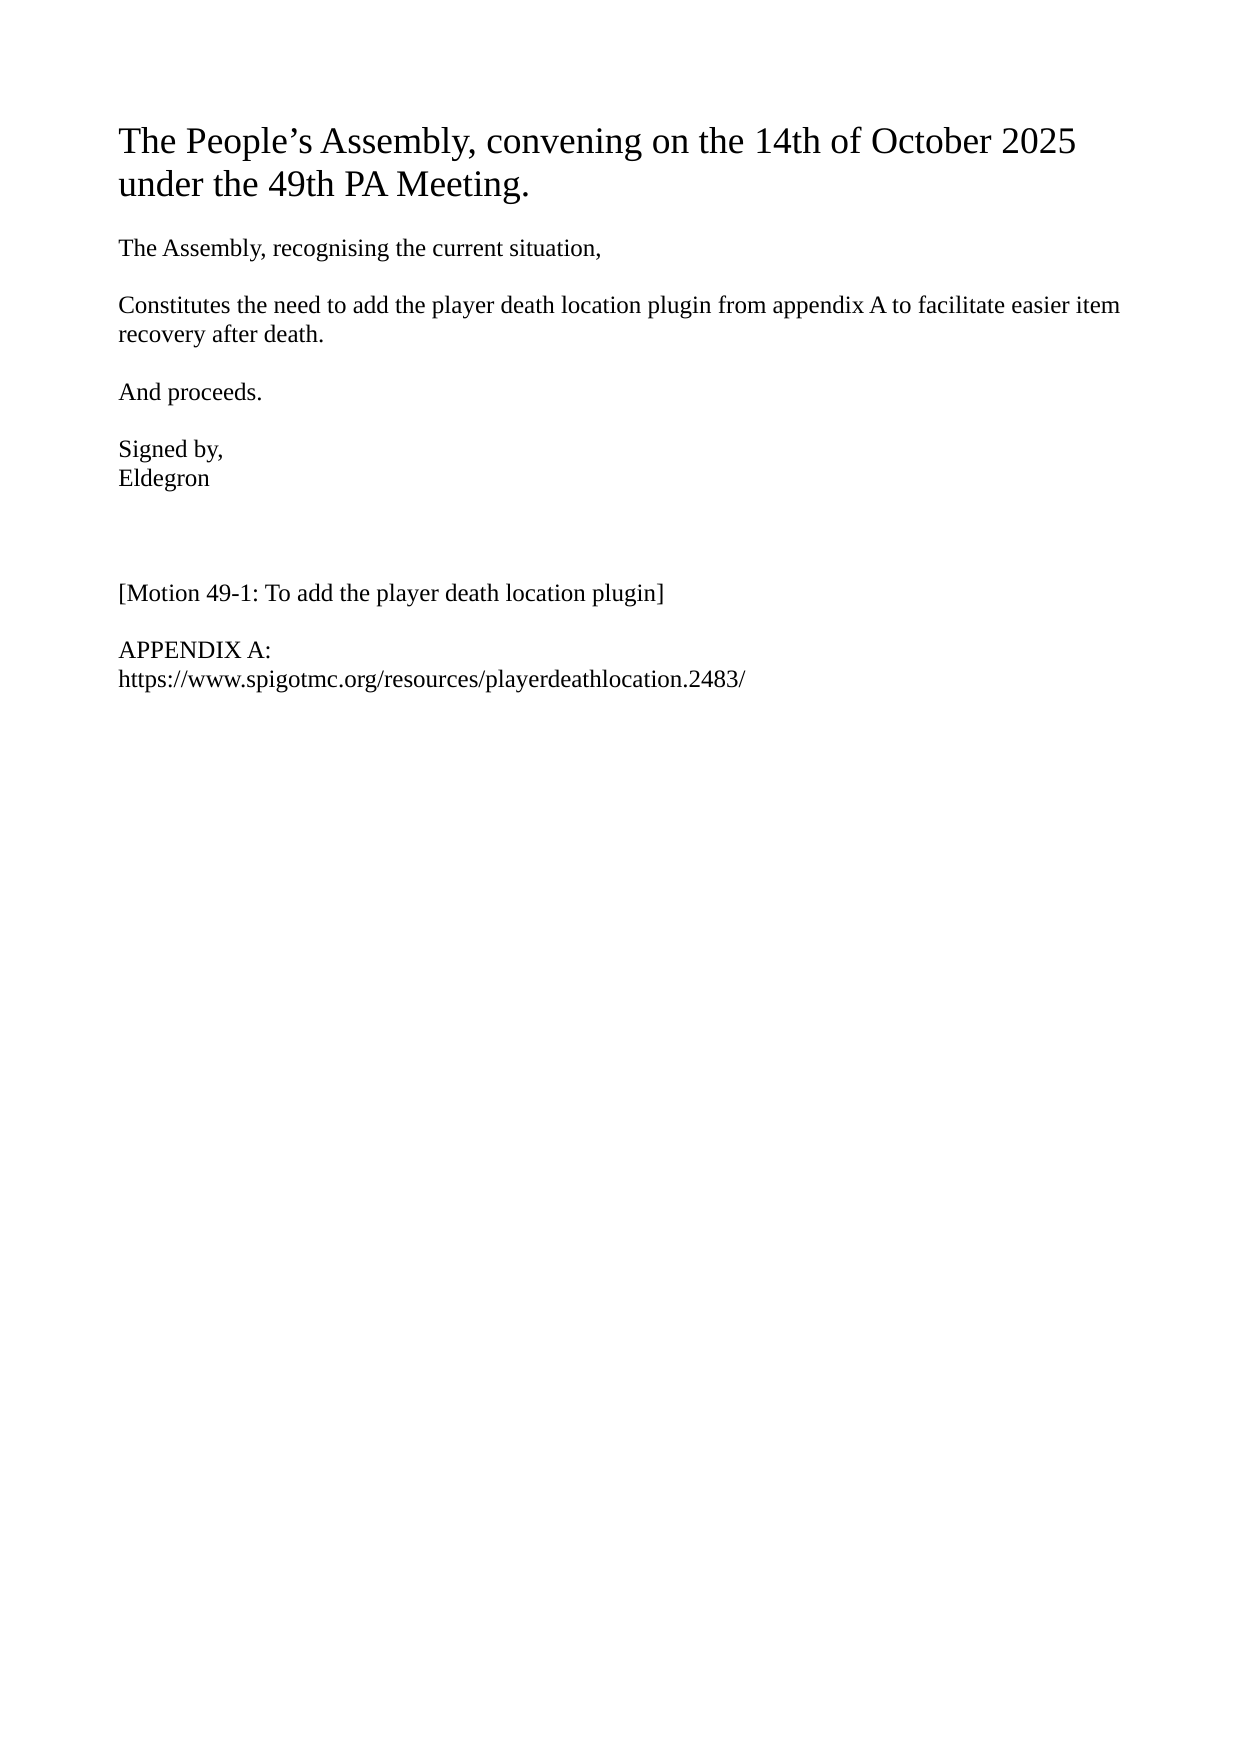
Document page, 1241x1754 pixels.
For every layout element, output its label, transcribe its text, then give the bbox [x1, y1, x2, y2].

text https://www.spigotmc.org/resources/playerdeathlocation.2483/ [118, 664, 1122, 693]
text Constitutes the need to add the player death location plugin from appendix A to facilitate easier item recovery after death. [118, 291, 1122, 348]
text APPENDIX A: [118, 636, 1122, 664]
text [Motion 49-1: To add the player death location plugin] [118, 578, 1122, 607]
text And proceeds. [118, 377, 1122, 406]
text The Assembly, recognising the current situation, [118, 233, 1122, 262]
text The People’s Assembly, convening on the 14th of October 2025 under the 49th PA Meeting. [118, 118, 1122, 204]
text Eldegron [118, 463, 1122, 492]
text Signed by, [118, 434, 1122, 463]
